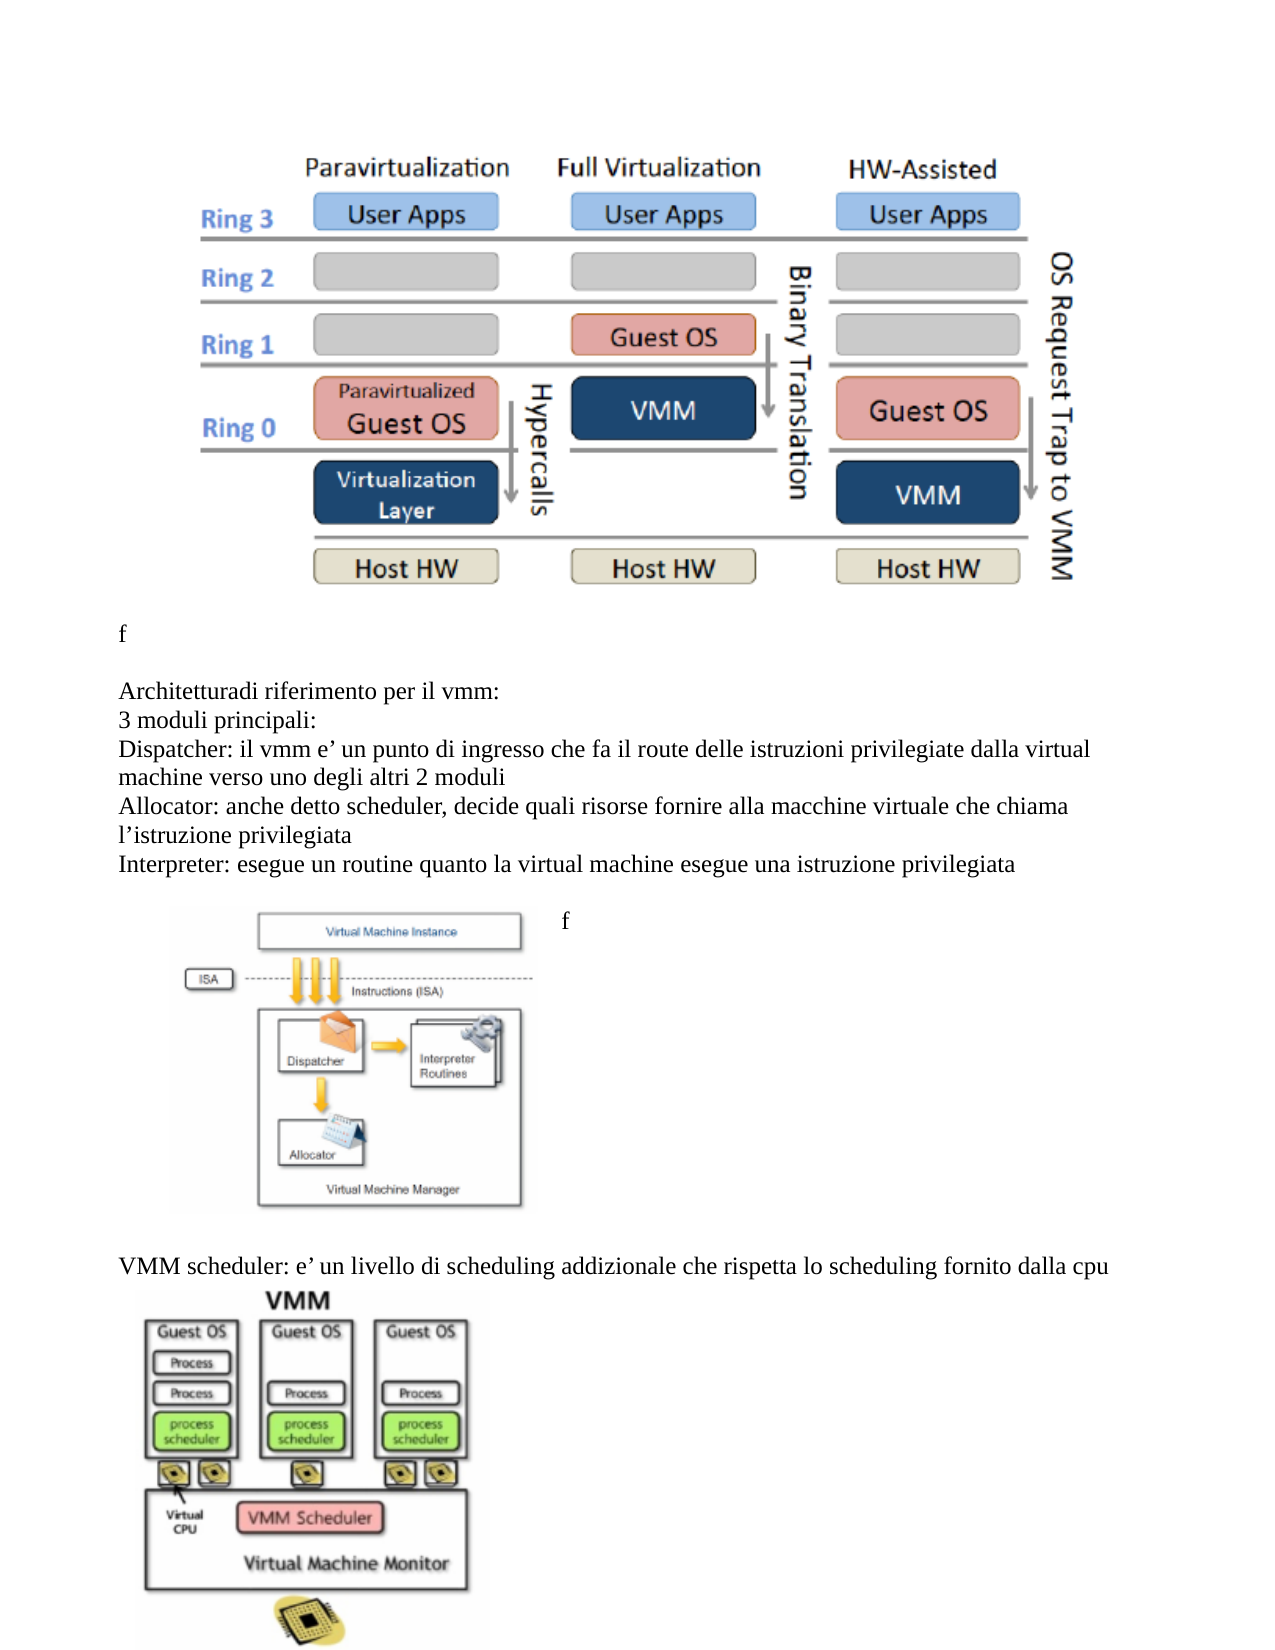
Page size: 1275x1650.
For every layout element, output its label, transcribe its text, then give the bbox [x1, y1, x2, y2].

text f [561, 906, 1157, 935]
text Interpreter: esegue un routine quanto la virtual machine esegue una istruzione privilegiata [118, 849, 1157, 877]
text [118, 906, 168, 935]
text Dispatcher: il vmm e’ un punto di ingresso che fa il route delle istruzioni privilegiate dalla virtual machine verso uno degli altri 2 moduli [118, 734, 1157, 791]
picture [168, 906, 561, 1221]
picture [134, 1290, 490, 1650]
text Allocator: anche detto scheduler, decide quali risorse fornire alla macchine virtuale che chiama l’istruzione privilegiata [118, 791, 1157, 849]
text Architetturadi riferimento per il vmm: [118, 676, 1157, 705]
picture [182, 146, 1093, 619]
text VMM scheduler: e’ un livello di scheduling addizionale che rispetta lo scheduling fornito dalla cpu [118, 1251, 1157, 1280]
text 3 moduli principali: [118, 705, 1157, 734]
text f [118, 147, 1157, 647]
